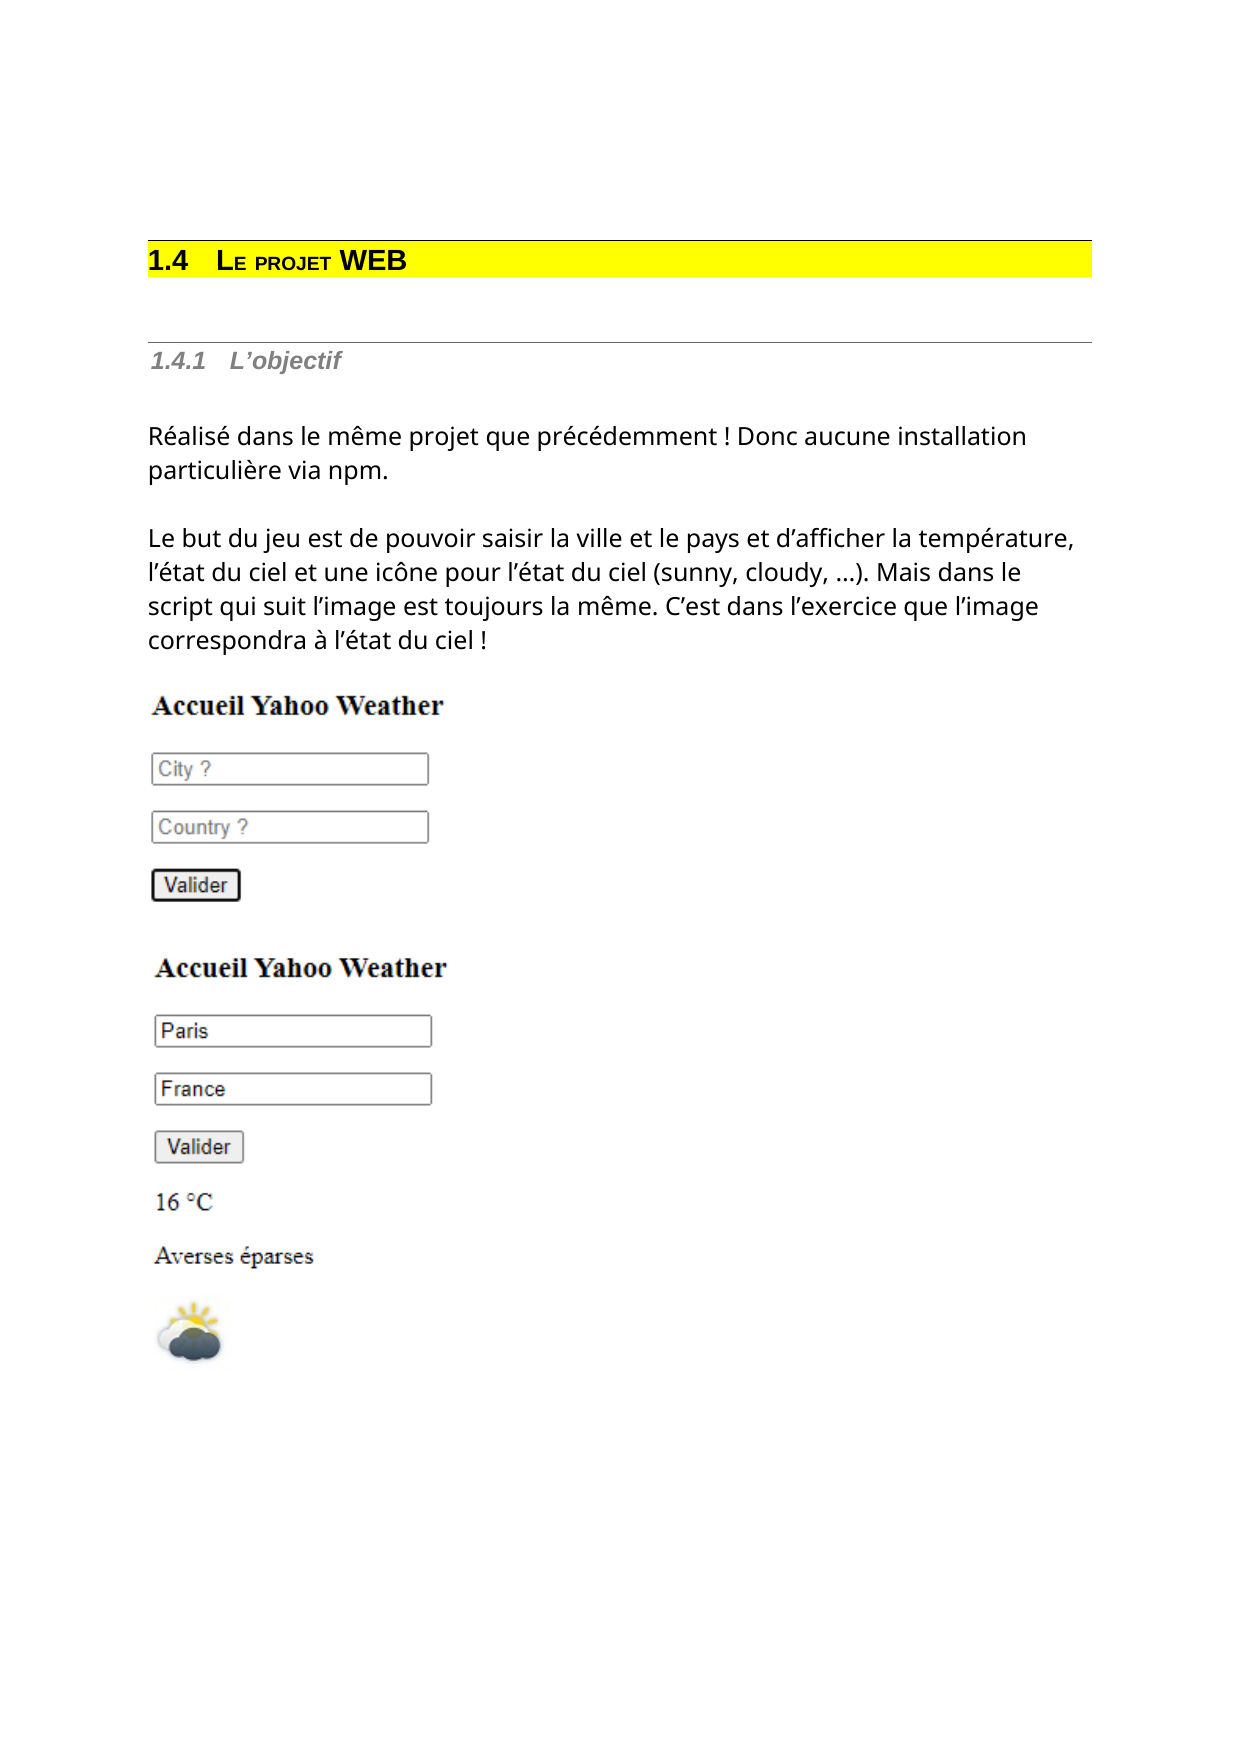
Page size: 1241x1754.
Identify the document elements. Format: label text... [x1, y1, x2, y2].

subtitle L’objectif [148, 343, 1092, 378]
picture [147, 946, 470, 1372]
subtitle Le projet WEB [148, 241, 1092, 277]
text Le but du jeu est de pouvoir saisir la ville et le pays et d’afficher la température, l’état du ciel et une icône pour l’état du ciel (sunny, cloudy, …). Mais dans le script qui suit l’image est toujours la même. C’est dans l’exercice que l’image correspondra à l’état du ciel ! [148, 520, 1092, 657]
picture [147, 690, 459, 913]
text Réalisé dans le même projet que précédemment ! Donc aucune installation particulière via npm. [148, 418, 1092, 486]
